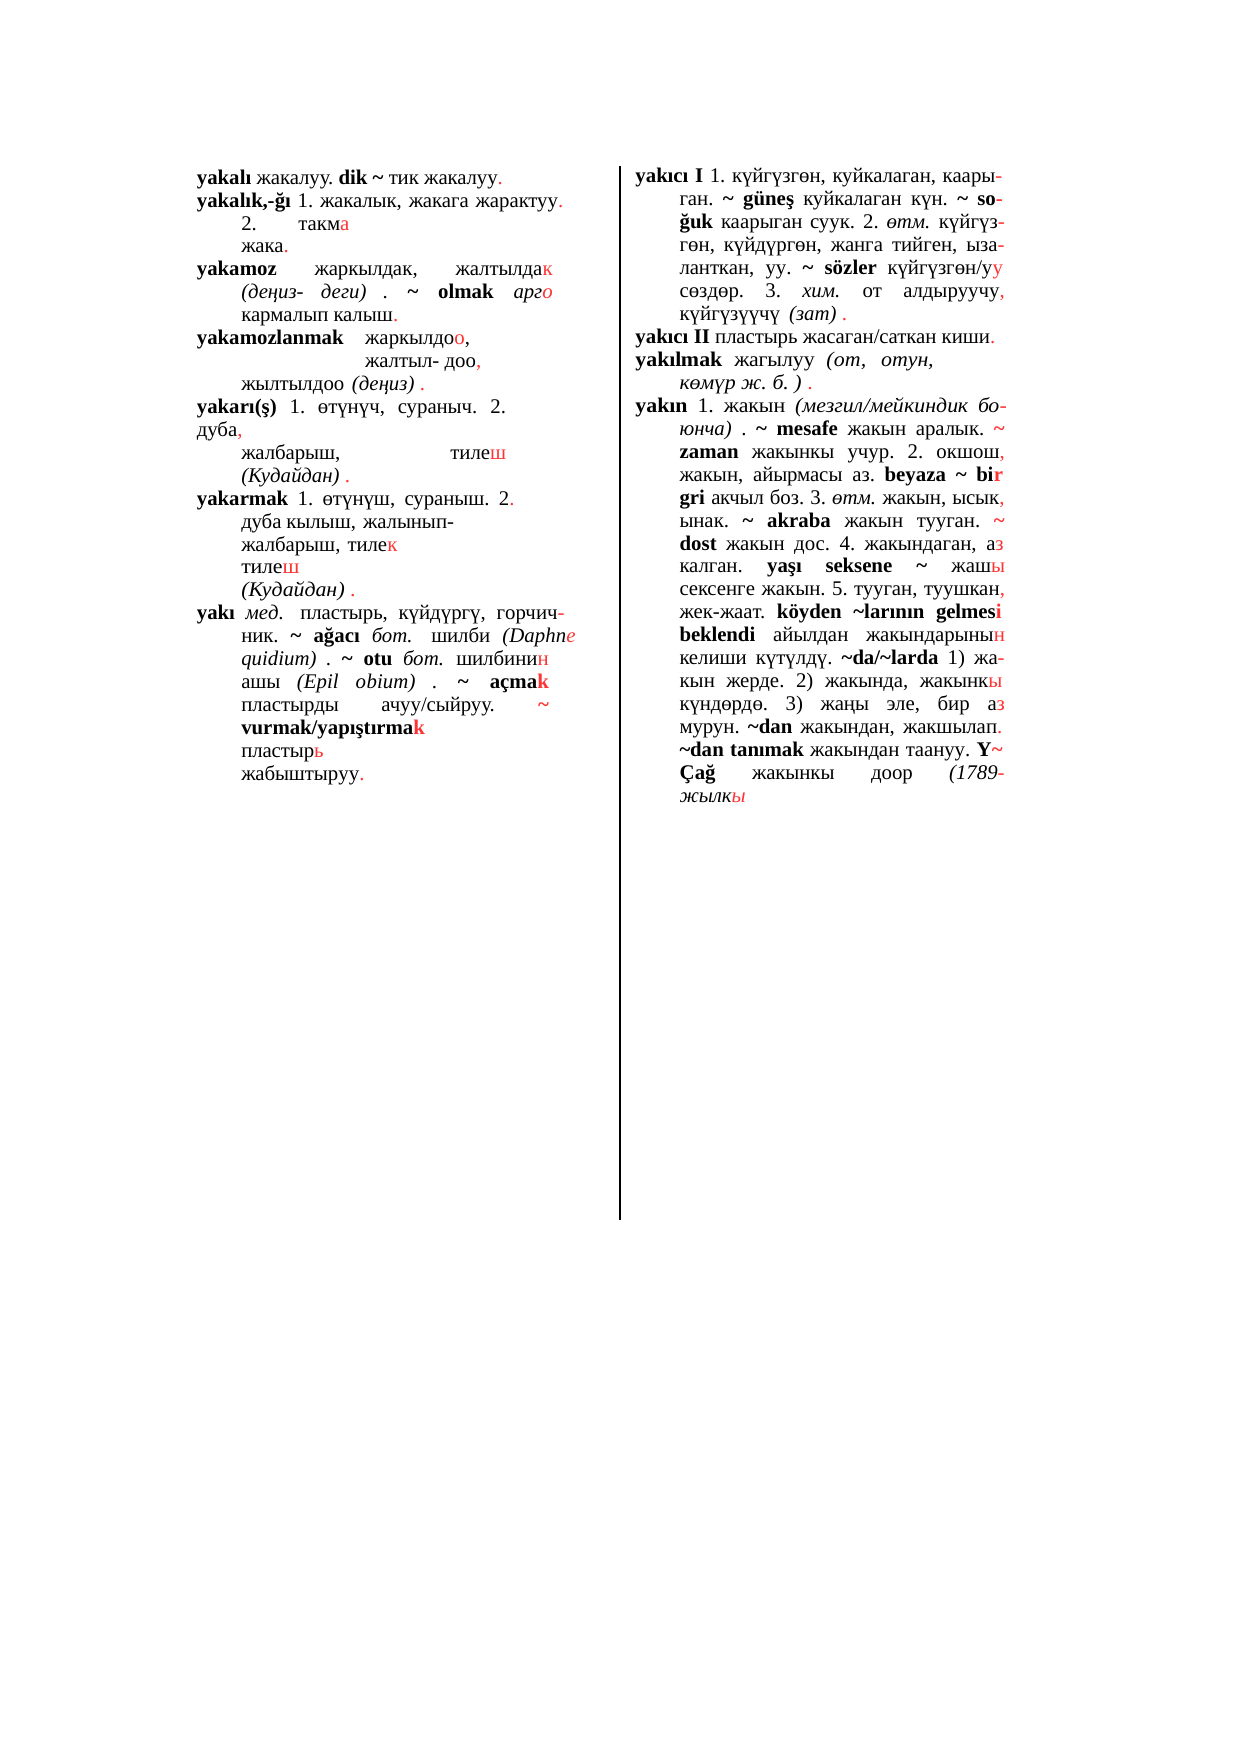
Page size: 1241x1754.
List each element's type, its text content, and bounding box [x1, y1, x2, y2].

text yakıcı II пластырь жасаган/саткан киши. [635, 325, 1065, 348]
text жалбарыш, тилеш (Кудайдан) . [241, 441, 506, 487]
text юнча) . ~ mesafe жакын аралык. ~ zaman жакынкы учур. 2. окшош, жакын, айырмасы аз. beyaza ~ bir [679, 417, 1005, 486]
text калган. yaşı seksene ~ жашы сексенге жакын. 5. тууган, туушкан, жек-жаат. köyden ~larının gelmesi [679, 554, 1005, 623]
text күндөрдө. 3) жаңы эле, бир аз мурун. ~dan жакындан, жакшылап. [679, 692, 1005, 738]
text yakalı жакалуу. dik ~ тик жакалуу. [197, 164, 549, 189]
text пластырь жабыштыруу. [241, 739, 436, 785]
text ~dan tanımak жакындан таануу. Y~ [679, 738, 1004, 761]
text 2. такма жака. [241, 212, 349, 257]
text yakamoz жаркылдак, жалтылдак (деңиз- деги) . ~ olmak арго кармалып калыш. [197, 257, 552, 326]
text yakın 1. жакын (мезгил/мейкиндик бо- [635, 394, 1035, 417]
text Çağ жакынкы доор (1789- жылкы [679, 761, 1004, 807]
text quidium) . ~ otu бот. шилбинин ашы (Epil obium) . ~ açmak пластырды ачуу/сыйруу. ~ vurmak/yapıştırmak [241, 647, 549, 739]
text yakarmak 1. өтүнүш, сураныш. 2. дуба кылыш, жалынып-жалбарыш, тилек [197, 487, 549, 556]
text gri акчыл боз. 3. өтм. жакын, ысык, ынак. ~ akraba жакын тууган. ~ dost жакын дос. 4. жакындаган, аз [679, 486, 1005, 554]
text тилеш (Кудайдан) . [241, 556, 401, 601]
text ğuk каарыган суук. 2. өтм. күйгүз- гөн, күйдүргөн, жанга тийген, ыза- ланткан, уу. ~ sözler күйгүзгөн/уу [679, 211, 1004, 279]
text yakılmak жагылуу (от, отун, көмүр ж. б. ) . [635, 348, 1005, 394]
text yakamozlanmak жаркылдоо, жалтыл- доо, жылтылдоо (деңиз) . [197, 326, 549, 395]
text сөздөр. 3. хим. от алдыруучу, күйгүзүүчү (зат) . [679, 279, 1004, 325]
text yakıcı I 1. күйгүзгөн, куйкалаган, каары- ган. ~ güneş куйкалаган күн. ~ so- [635, 164, 1034, 210]
text yakalık,-ğı 1. жакалык, жакага жарактуу. [197, 189, 609, 212]
text yakarı(ş) 1. өтүнүч, сураныч. 2. дуба, [197, 395, 549, 441]
text beklendi айылдан жакындарынын келиши күтүлдү. ~da/~larda 1) жа- кын жерде. 2) жакында, жакынкы [679, 623, 1004, 692]
text yakı мед. пластырь, күйдүргү, горчич- ник. ~ ağacı бот. шилби (Daphne [197, 601, 578, 647]
